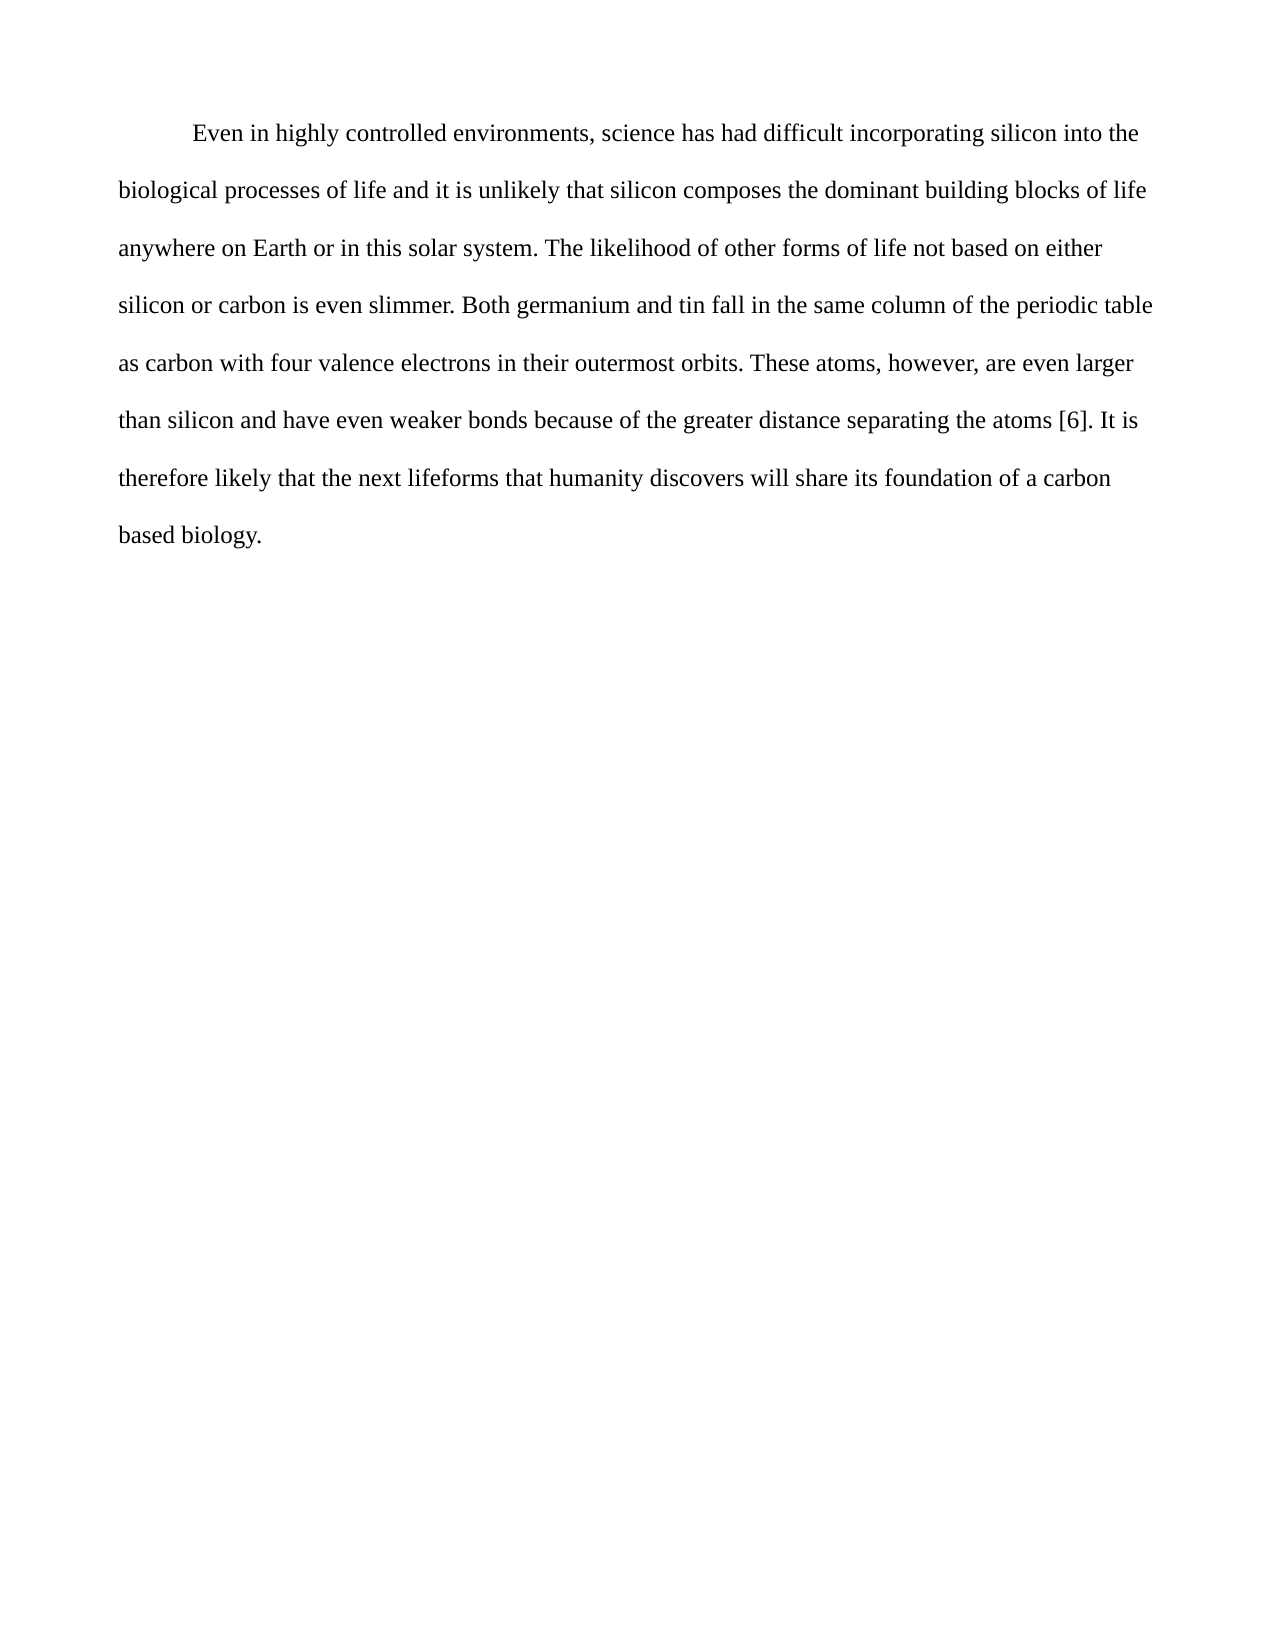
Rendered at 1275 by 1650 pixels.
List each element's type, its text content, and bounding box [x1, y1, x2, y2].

text Even in highly controlled environments, science has had difficult incorporating silicon into the biological processes of life and it is unlikely that silicon composes the dominant building blocks of life anywhere on Earth or in this solar system. The likelihood of other forms of life not based on either silicon or carbon is even slimmer. Both germanium and tin fall in the same column of the periodic table as carbon with four valence electrons in their outermost orbits. These atoms, however, are even larger than silicon and have even weaker bonds because of the greater distance separating the atoms [6]. It is therefore likely that the next lifeforms that humanity discovers will share its foundation of a carbon based biology. [118, 118, 1157, 549]
